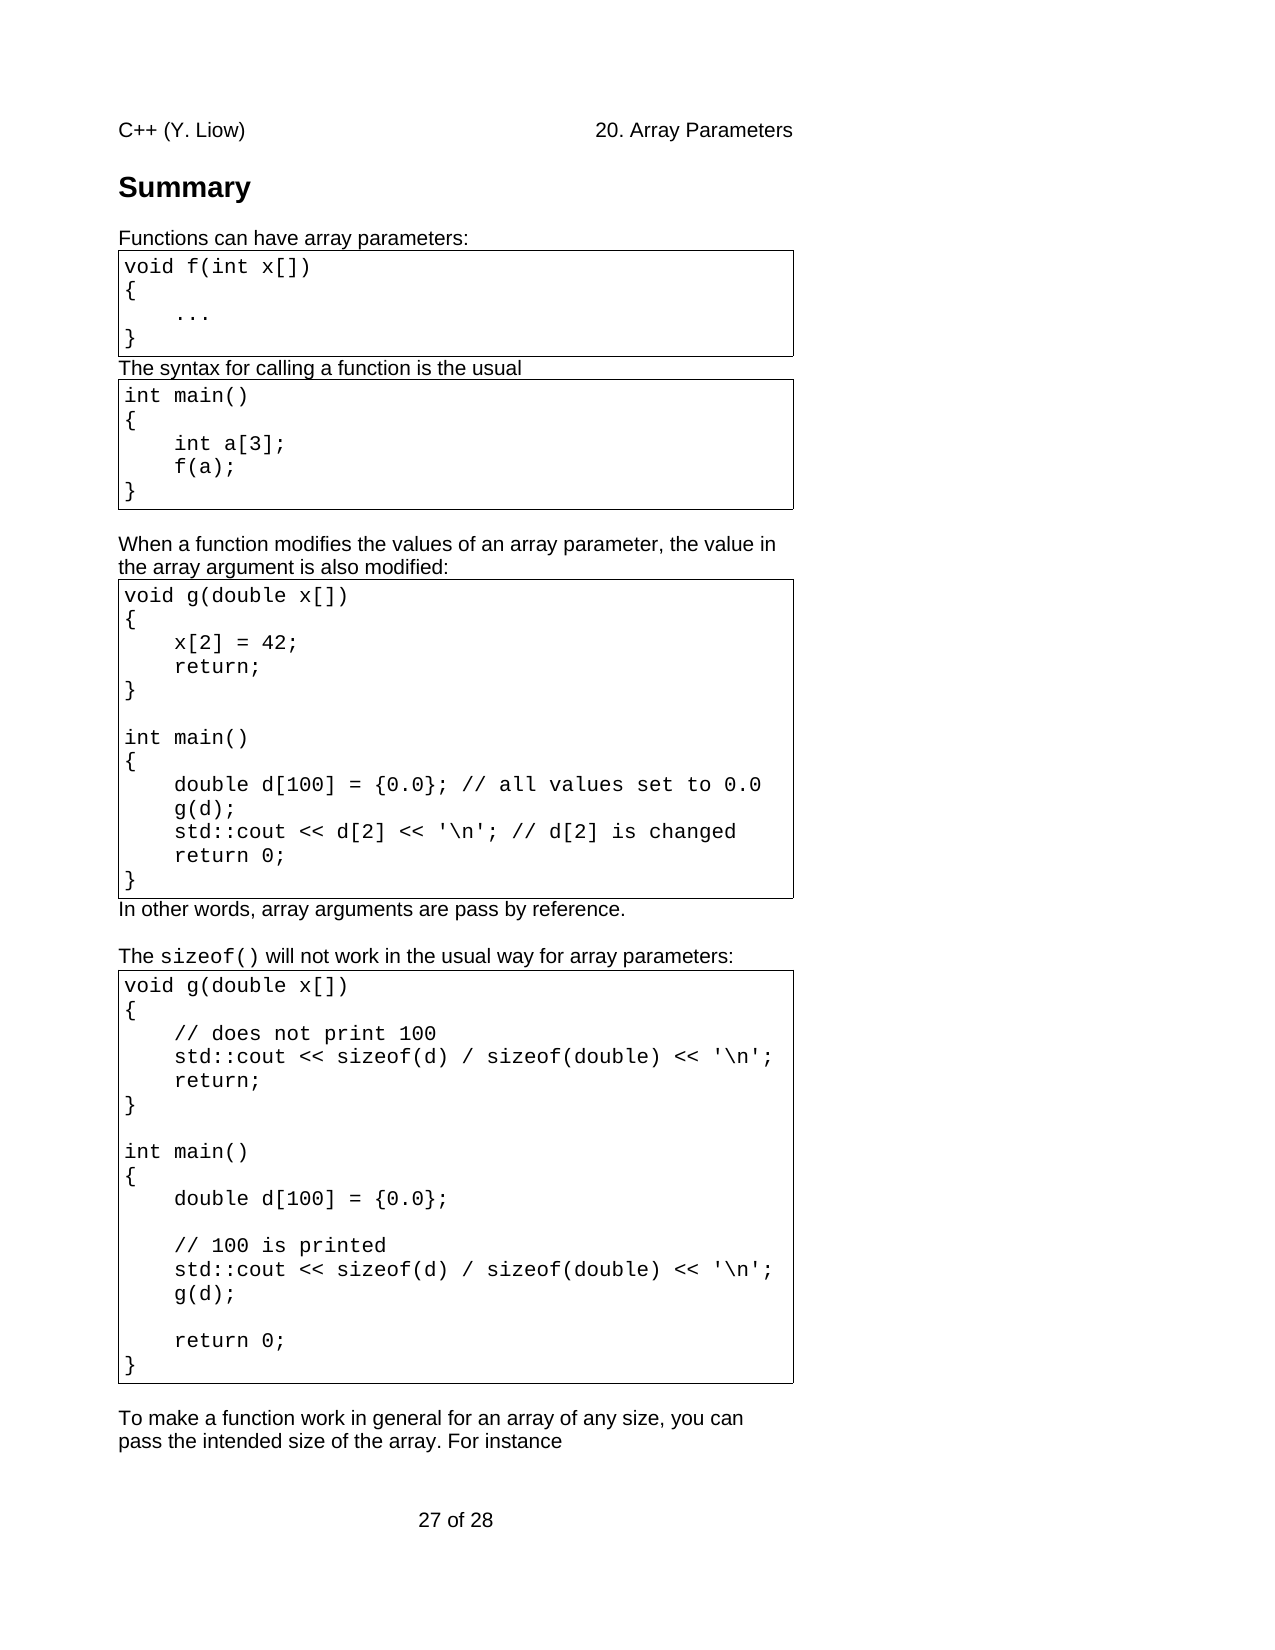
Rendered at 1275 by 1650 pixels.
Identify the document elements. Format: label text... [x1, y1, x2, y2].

table_header void g(double x[]) { // does not print 100 std::cout << sizeof(d) / sizeof(double) << '\n'; return; } int main() { double d[100] = {0.0}; // 100 is printed std::cout << sizeof(d) / sizeof(double) << '\n'; g(d); return 0; } [119, 971, 793, 1383]
table_header void f(int x[]) { ... } [119, 251, 793, 356]
table_header int main() { int a[3]; f(a); } [119, 380, 793, 509]
table_header void g(double x[]) { x[2] = 42; return; } int main() { double d[100] = {0.0}; // all values set to 0.0 g(d); std::cout << d[2] << '\n'; // d[2] is changed return 0; } [119, 580, 793, 898]
text When a function modifies the values of an array parameter, the value in the array argument is also modified: [118, 532, 793, 579]
text Summary [118, 171, 793, 203]
text Functions can have array parameters: [118, 227, 793, 250]
text To make a function work in general for an array of any size, you can pass the intended size of the array. For instance [118, 1406, 793, 1453]
text The syntax for calling a function is the usual [118, 357, 793, 379]
text In other words, array arguments are pass by reference. [118, 899, 793, 921]
text The sizeof() will not work in the usual way for array parameters: [118, 944, 793, 969]
